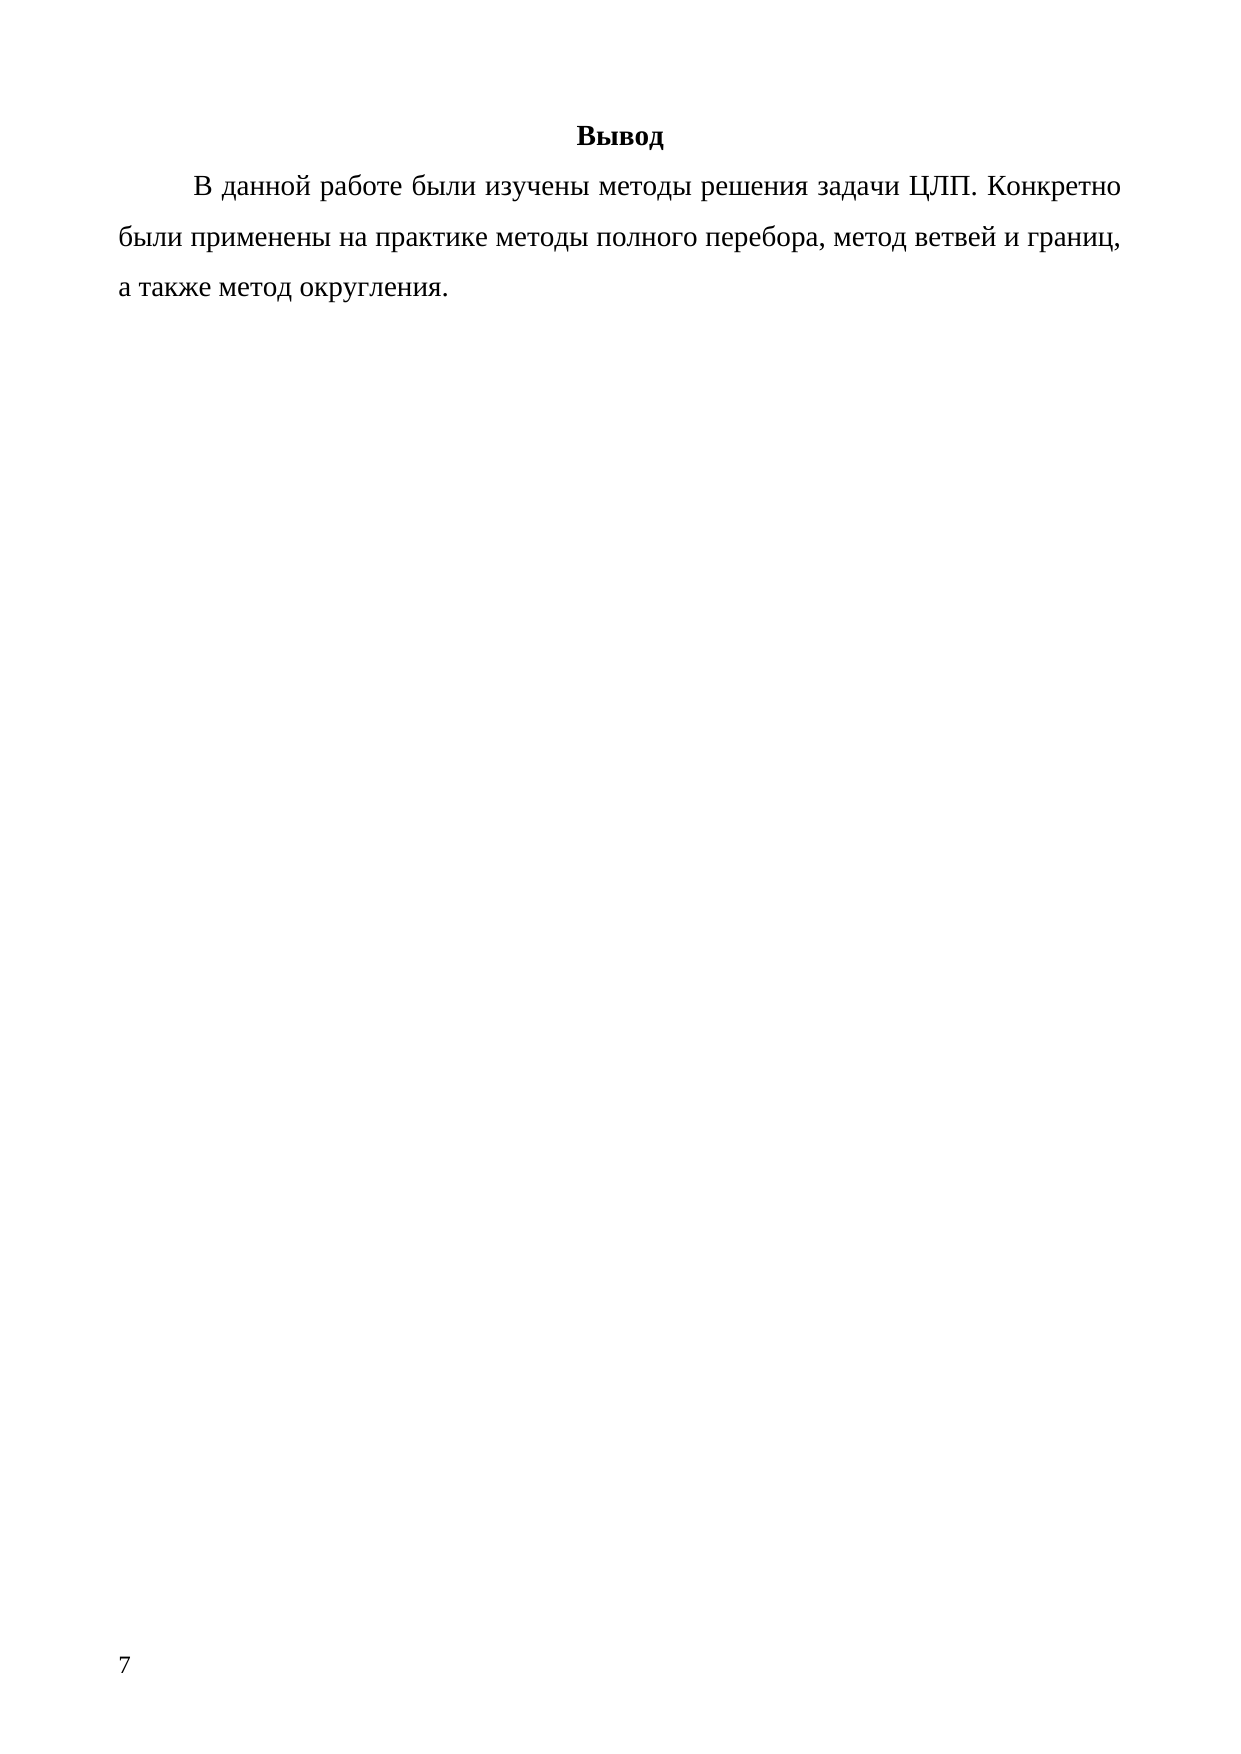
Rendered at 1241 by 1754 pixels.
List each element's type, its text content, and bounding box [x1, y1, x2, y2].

text Вывод [118, 118, 1122, 152]
text В данной работе были изучены методы решения задачи ЦЛП. Конкретно были применены на практике методы полного перебора, метод ветвей и границ, а также метод округления. [118, 168, 1122, 303]
